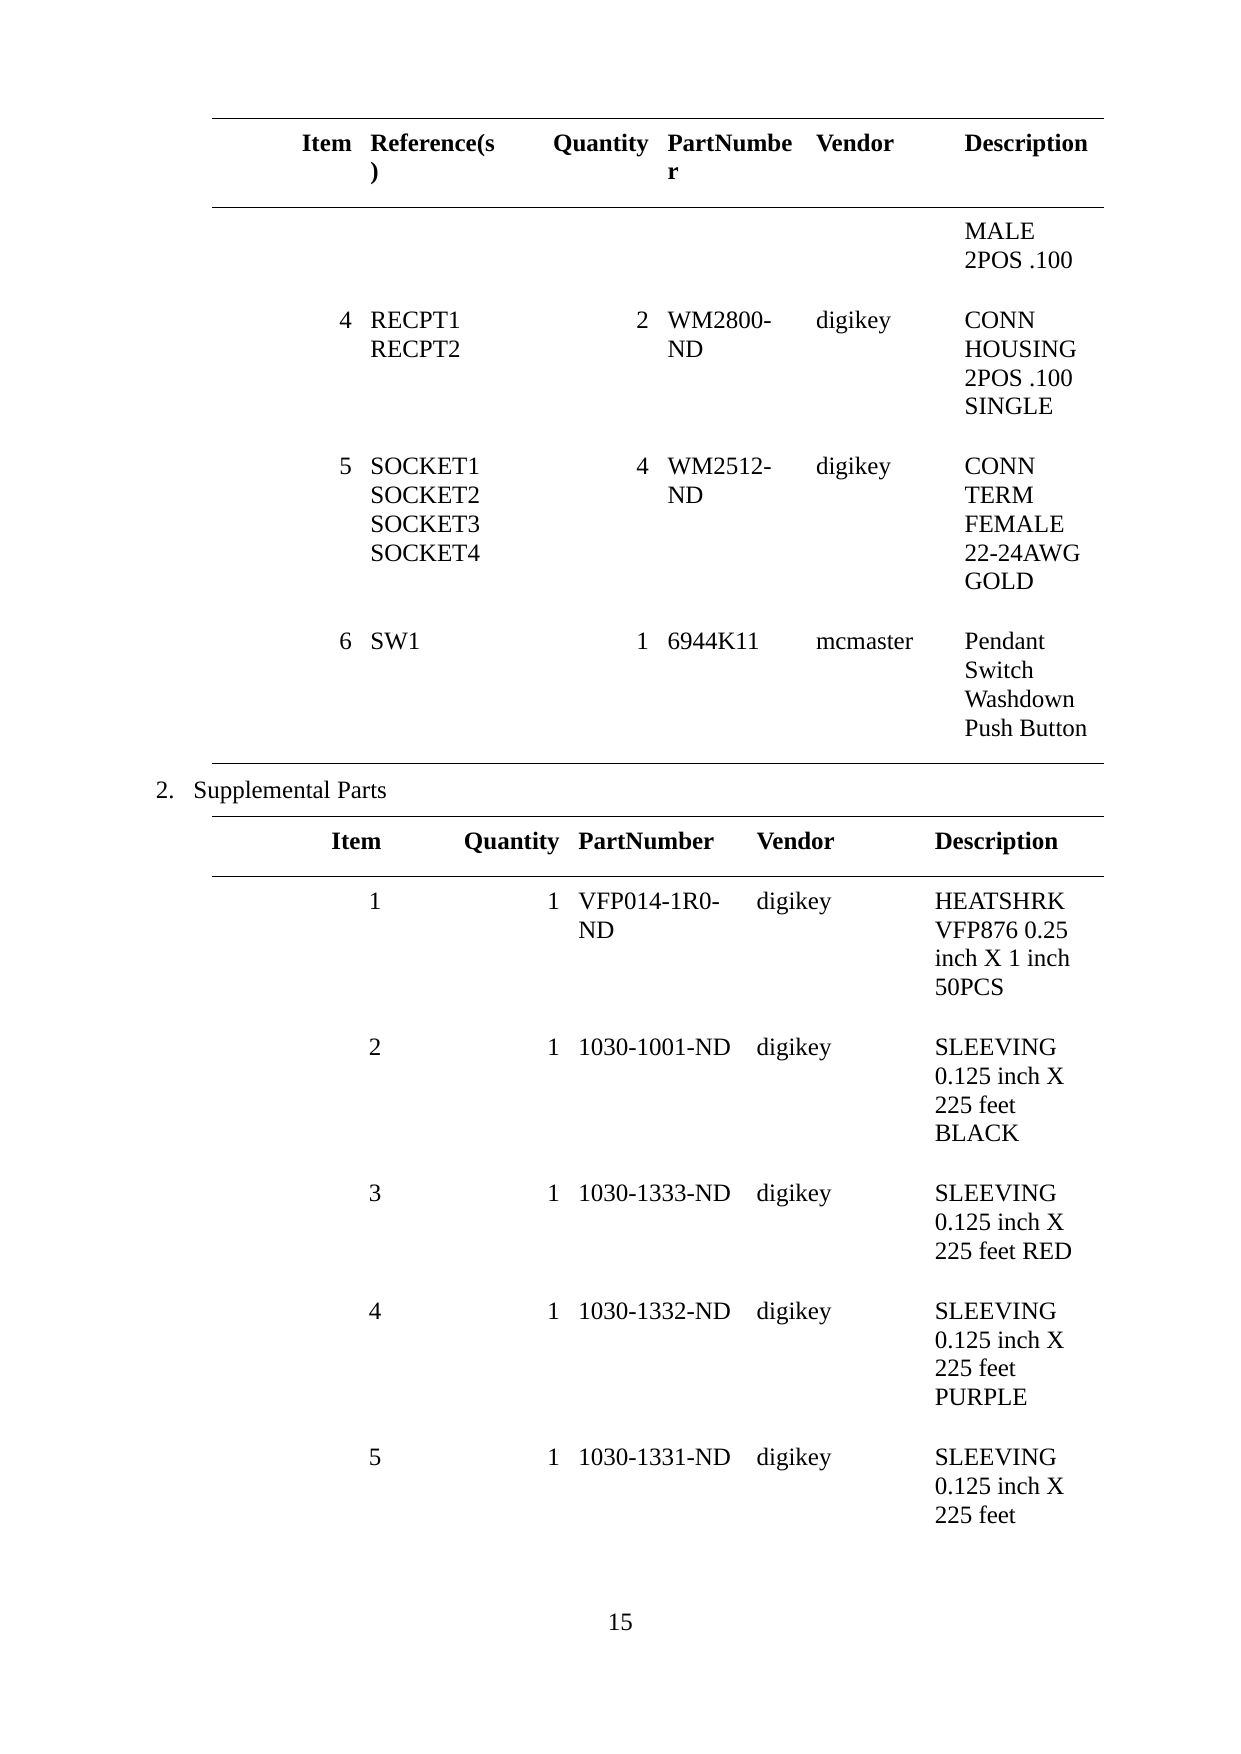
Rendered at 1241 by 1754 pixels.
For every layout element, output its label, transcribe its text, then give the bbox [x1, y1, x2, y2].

table_cell [658, 208, 806, 296]
table_header Reference(s) [361, 119, 509, 207]
table_header Vendor [806, 119, 955, 207]
table_cell SLEEVING 0.125 inch X 225 feet RED [925, 1169, 1103, 1287]
table_cell [806, 208, 955, 296]
table_cell 1 [391, 1169, 569, 1287]
table_header Vendor [747, 817, 925, 876]
table_header Item [212, 817, 391, 876]
table_cell mcmaster [806, 617, 955, 763]
table_cell [361, 208, 509, 296]
table_cell digikey [747, 1433, 925, 1538]
table_cell CONN TERM FEMALE 22-24AWG GOLD [955, 442, 1103, 617]
table_cell 6 [212, 617, 361, 763]
table_cell digikey [806, 442, 955, 617]
table_cell digikey [747, 877, 925, 1023]
table_cell WM2512-ND [658, 442, 806, 617]
table_header PartNumber [569, 817, 747, 876]
table_cell 2 [509, 296, 658, 442]
table_cell 1 [391, 877, 569, 1023]
table_cell 4 [509, 442, 658, 617]
table_cell SW1 [361, 617, 509, 763]
table_cell 4 [212, 1287, 391, 1433]
table_cell [212, 208, 361, 296]
table_cell 1030-1333-ND [569, 1169, 747, 1287]
table_header Description [955, 119, 1103, 207]
table_header Quantity [391, 817, 569, 876]
table_cell HEATSHRK VFP876 0.25 inch X 1 inch 50PCS [925, 877, 1103, 1023]
table_cell 1030-1332-ND [569, 1287, 747, 1433]
table_header Description [925, 817, 1103, 876]
table_cell SLEEVING 0.125 inch X 225 feet BLACK [925, 1023, 1103, 1169]
table_cell WM2800-ND [658, 296, 806, 442]
table_cell Pendant Switch Washdown Push Button [955, 617, 1103, 763]
table_cell 3 [212, 1169, 391, 1287]
table_cell 6944K11 [658, 617, 806, 763]
table_cell digikey [747, 1023, 925, 1169]
table_cell digikey [747, 1169, 925, 1287]
table_cell SOCKET1 SOCKET2 SOCKET3 SOCKET4 [361, 442, 509, 617]
table_cell VFP014-1R0-ND [569, 877, 747, 1023]
table_cell 1030-1331-ND [569, 1433, 747, 1538]
table_cell 1 [391, 1433, 569, 1538]
table_cell 1 [212, 877, 391, 1023]
table_header Item [212, 119, 361, 207]
table_cell digikey [747, 1287, 925, 1433]
table_cell 5 [212, 442, 361, 617]
table_cell SLEEVING 0.125 inch X 225 feet [925, 1433, 1103, 1538]
table_cell MALE 2POS .100 [955, 208, 1103, 296]
table_cell 1 [391, 1287, 569, 1433]
list Supplemental Parts [156, 775, 1122, 804]
table_cell CONN HOUSING 2POS .100 SINGLE [955, 296, 1103, 442]
table_cell 5 [212, 1433, 391, 1538]
table_cell digikey [806, 296, 955, 442]
table_cell [509, 208, 658, 296]
table_cell SLEEVING 0.125 inch X 225 feet PURPLE [925, 1287, 1103, 1433]
table_cell 1 [391, 1023, 569, 1169]
table_header PartNumber [658, 119, 806, 207]
table_cell 1030-1001-ND [569, 1023, 747, 1169]
table_header Quantity [509, 119, 658, 207]
table_cell 4 [212, 296, 361, 442]
table_cell 1 [509, 617, 658, 763]
table_cell RECPT1 RECPT2 [361, 296, 509, 442]
table_cell 2 [212, 1023, 391, 1169]
